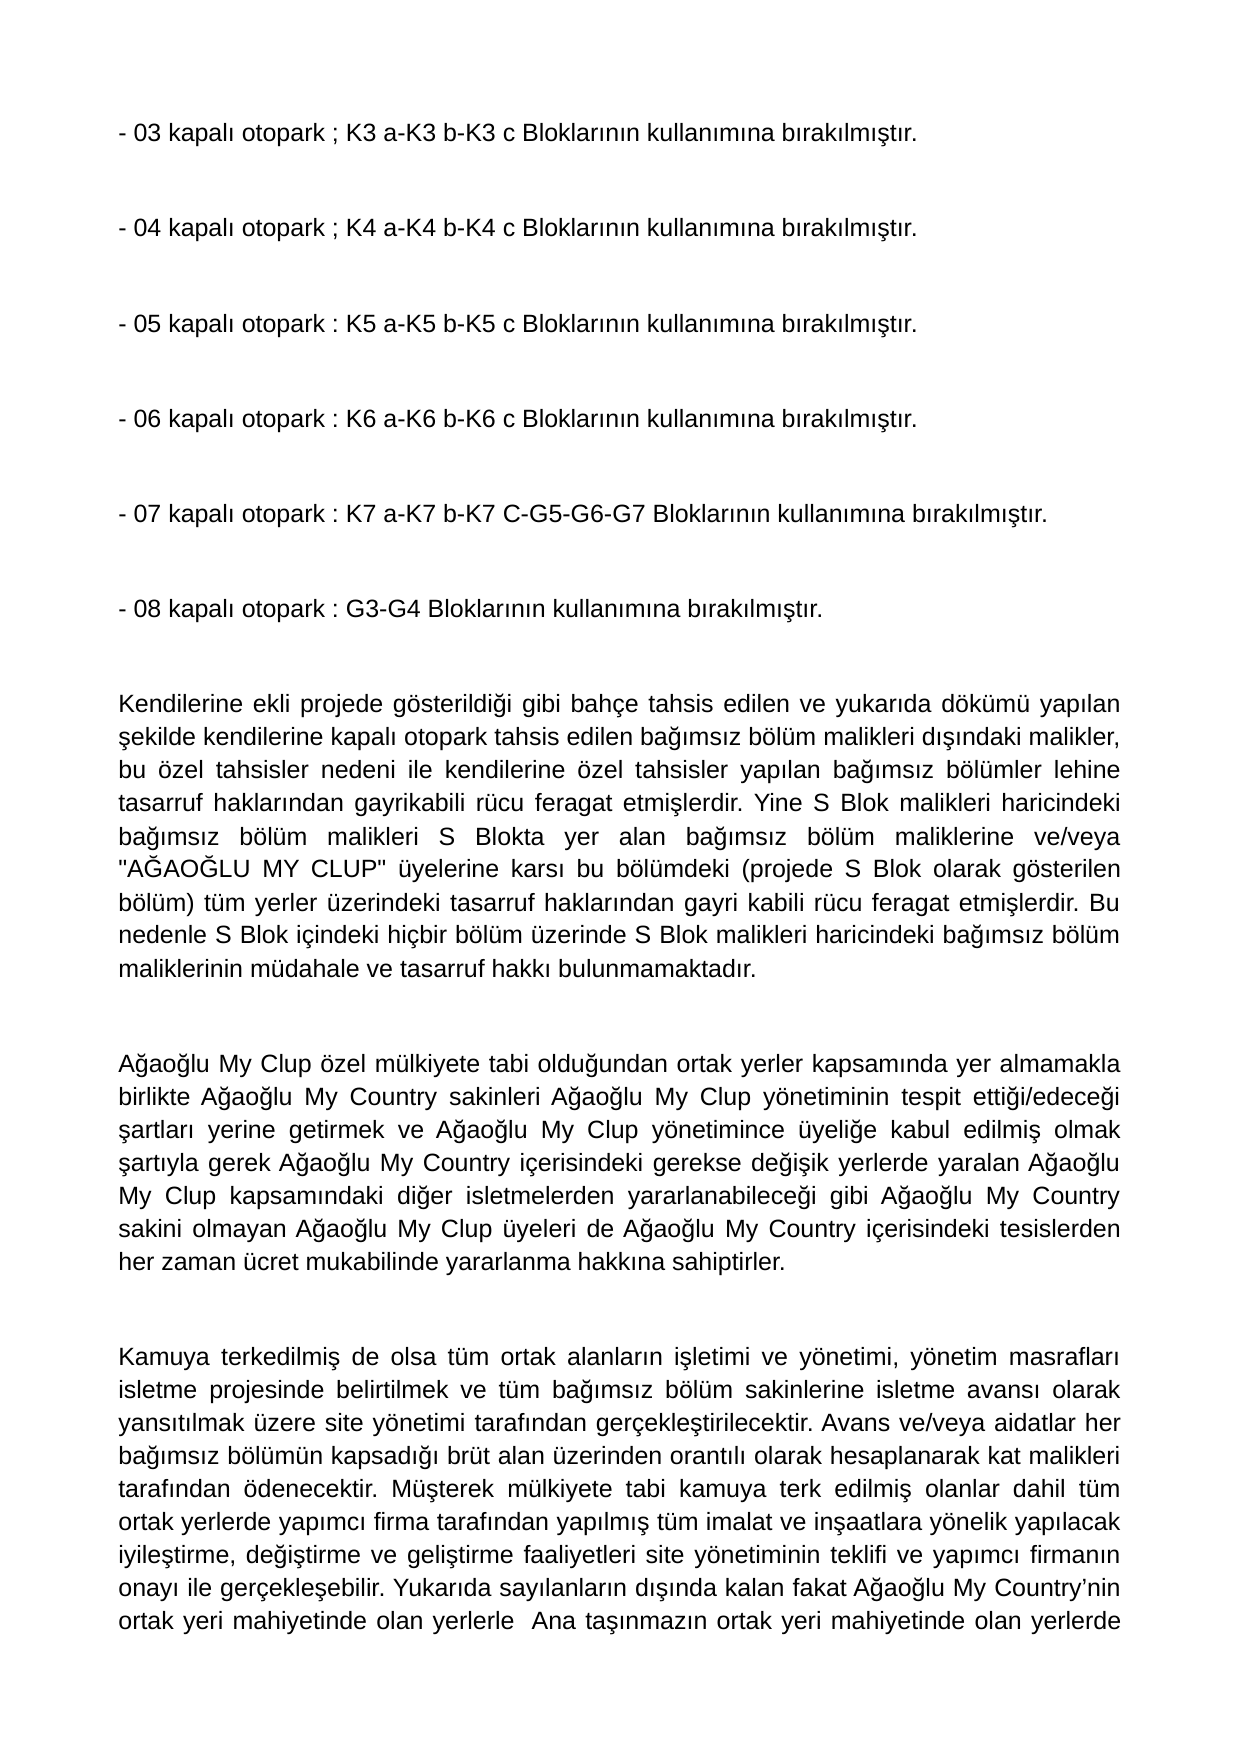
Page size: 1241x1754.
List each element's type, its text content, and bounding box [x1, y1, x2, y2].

text - 05 kapalı otopark : K5 a-K5 b-K5 c Bloklarının kullanımına bırakılmıştır. [118, 308, 1122, 337]
text - 04 kapalı otopark ; K4 a-K4 b-K4 c Bloklarının kullanımına bırakılmıştır. [118, 213, 1122, 242]
text Kendilerine ekli projede gösterildiği gibi bahçe tahsis edilen ve yukarıda dökümü yapılan şekilde kendilerine kapalı otopark tahsis edilen bağımsız bölüm malikleri dışındaki malikler, bu özel tahsisler nedeni ile kendilerine özel tahsisler yapılan bağımsız bölümler lehine tasarruf haklarından gayrikabili rücu feragat etmişlerdir. Yine S Blok malikleri haricindeki bağımsız bölüm malikleri S Blokta yer alan bağımsız bölüm maliklerine ve/veya "AĞAOĞLU MY CLUP" üyelerine karsı bu bölümdeki (projede S Blok olarak gösterilen bölüm) tüm yerler üzerindeki tasarruf haklarından gayri kabili rücu feragat etmişlerdir. Bu nedenle S Blok içindeki hiçbir bölüm üzerinde S Blok malikleri haricindeki bağımsız bölüm maliklerinin müdahale ve tasarruf hakkı bulunmamaktadır. [118, 689, 1122, 982]
text - 06 kapalı otopark : K6 a-K6 b-K6 c Bloklarının kullanımına bırakılmıştır. [118, 404, 1122, 432]
text - 07 kapalı otopark : K7 a-K7 b-K7 C-G5-G6-G7 Bloklarının kullanımına bırakılmıştır. [118, 499, 1122, 528]
text - 08 kapalı otopark : G3-G4 Bloklarının kullanımına bırakılmıştır. [118, 594, 1122, 623]
text - 03 kapalı otopark ; K3 a-K3 b-K3 c Bloklarının kullanımına bırakılmıştır. [118, 118, 1122, 147]
text Kamuya terkedilmiş de olsa tüm ortak alanların işletimi ve yönetimi, yönetim masrafları isletme projesinde belirtilmek ve tüm bağımsız bölüm sakinlerine isletme avansı olarak yansıtılmak üzere site yönetimi tarafından gerçekleştirilecektir. Avans ve/veya aidatlar her bağımsız bölümün kapsadığı brüt alan üzerinden orantılı olarak hesaplanarak kat malikleri tarafından ödenecektir. Müşterek mülkiyete tabi kamuya terk edilmiş olanlar dahil tüm ortak yerlerde yapımcı firma tarafından yapılmış tüm imalat ve inşaatlara yönelik yapılacak iyileştirme, değiştirme ve geliştirme faaliyetleri site yönetiminin teklifi ve yapımcı firmanın onayı ile gerçekleşebilir. Yukarıda sayılanların dışında kalan fakat Ağaoğlu My Country’nin ortak yeri mahiyetinde olan yerlerle Ana taşınmazın ortak yeri mahiyetinde olan yerlerde [118, 1342, 1122, 1635]
text Ağaoğlu My Clup özel mülkiyete tabi olduğundan ortak yerler kapsamında yer almamakla birlikte Ağaoğlu My Country sakinleri Ağaoğlu My Clup yönetiminin tespit ettiği/edeceği şartları yerine getirmek ve Ağaoğlu My Clup yönetimince üyeliğe kabul edilmiş olmak şartıyla gerek Ağaoğlu My Country içerisindeki gerekse değişik yerlerde yaralan Ağaoğlu My Clup kapsamındaki diğer isletmelerden yararlanabileceği gibi Ağaoğlu My Country sakini olmayan Ağaoğlu My Clup üyeleri de Ağaoğlu My Country içerisindeki tesislerden her zaman ücret mukabilinde yararlanma hakkına sahiptirler. [118, 1049, 1122, 1276]
